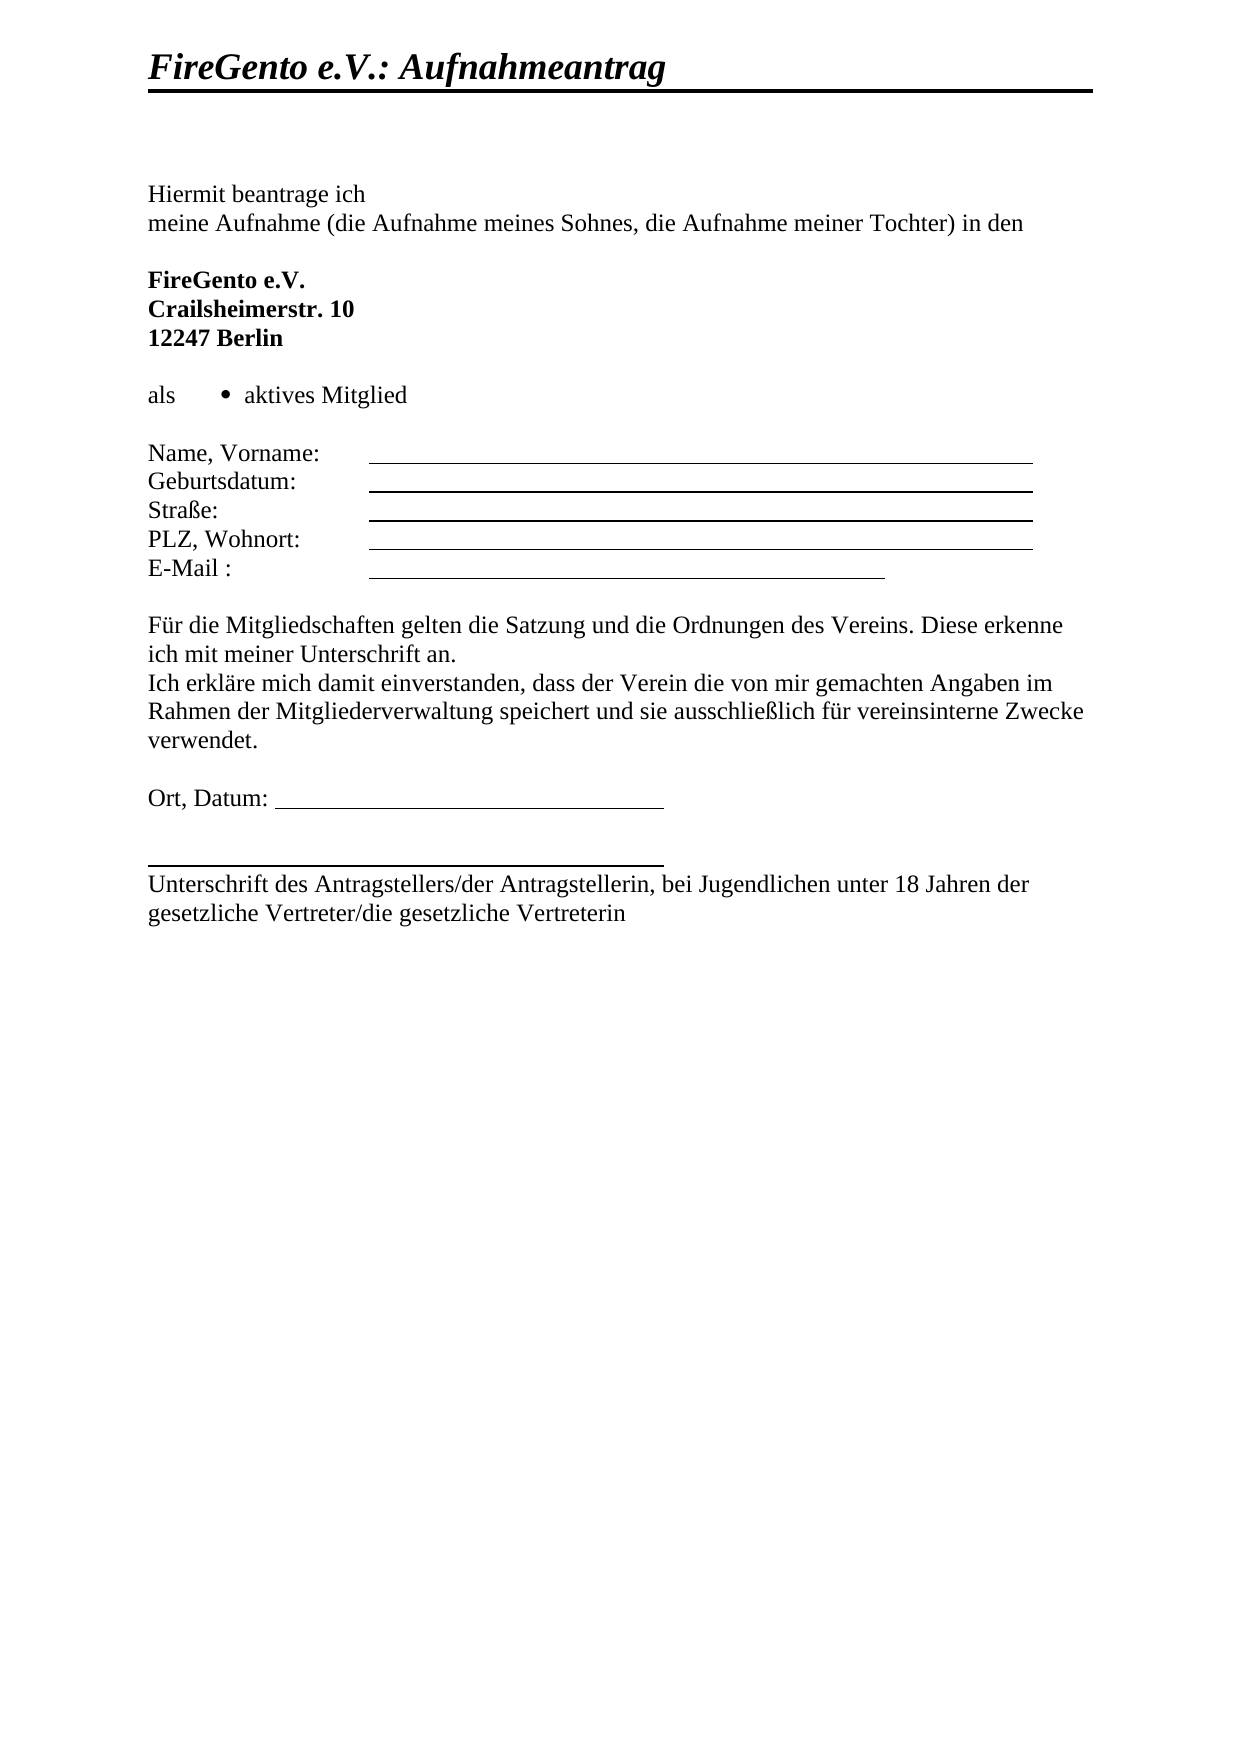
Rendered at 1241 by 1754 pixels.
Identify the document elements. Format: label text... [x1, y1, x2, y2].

text Ich erkläre mich damit einverstanden, dass der Verein die von mir gemachten Angaben im Rahmen der Mitgliederverwaltung speichert und sie ausschließlich für vereinsinterne Zwecke verwendet. [148, 668, 1093, 754]
text Crailsheimerstr. 10 [148, 294, 1093, 323]
text meine Aufnahme (die Aufnahme meines Sohnes, die Aufnahme meiner Tochter) in den [148, 208, 1093, 236]
text 12247 Berlin [148, 323, 1093, 351]
text Name, Vorname: [148, 438, 1093, 466]
subtitle FireGento e.V. [148, 265, 1093, 294]
text Ort, Datum: [148, 783, 1093, 811]
text Geburtsdatum: [148, 466, 1093, 495]
text als  aktives Mitglied [148, 380, 1093, 409]
text Hiermit beantrage ich [148, 179, 1093, 208]
text Unterschrift des Antragstellers/der Antragstellerin, bei Jugendlichen unter 18 Jahren der gesetzliche Vertreter/die gesetzliche Vertreterin [148, 869, 1093, 926]
text Straße: [148, 495, 1093, 524]
text Für die Mitgliedschaften gelten die Satzung und die Ordnungen des Vereins. Diese erkenne ich mit meiner Unterschrift an. [148, 610, 1093, 668]
text E‑Mail : [148, 553, 1093, 581]
subtitle FireGento e.V.: Aufnahmeantrag [148, 44, 1093, 89]
text PLZ, Wohnort: [148, 524, 1093, 553]
